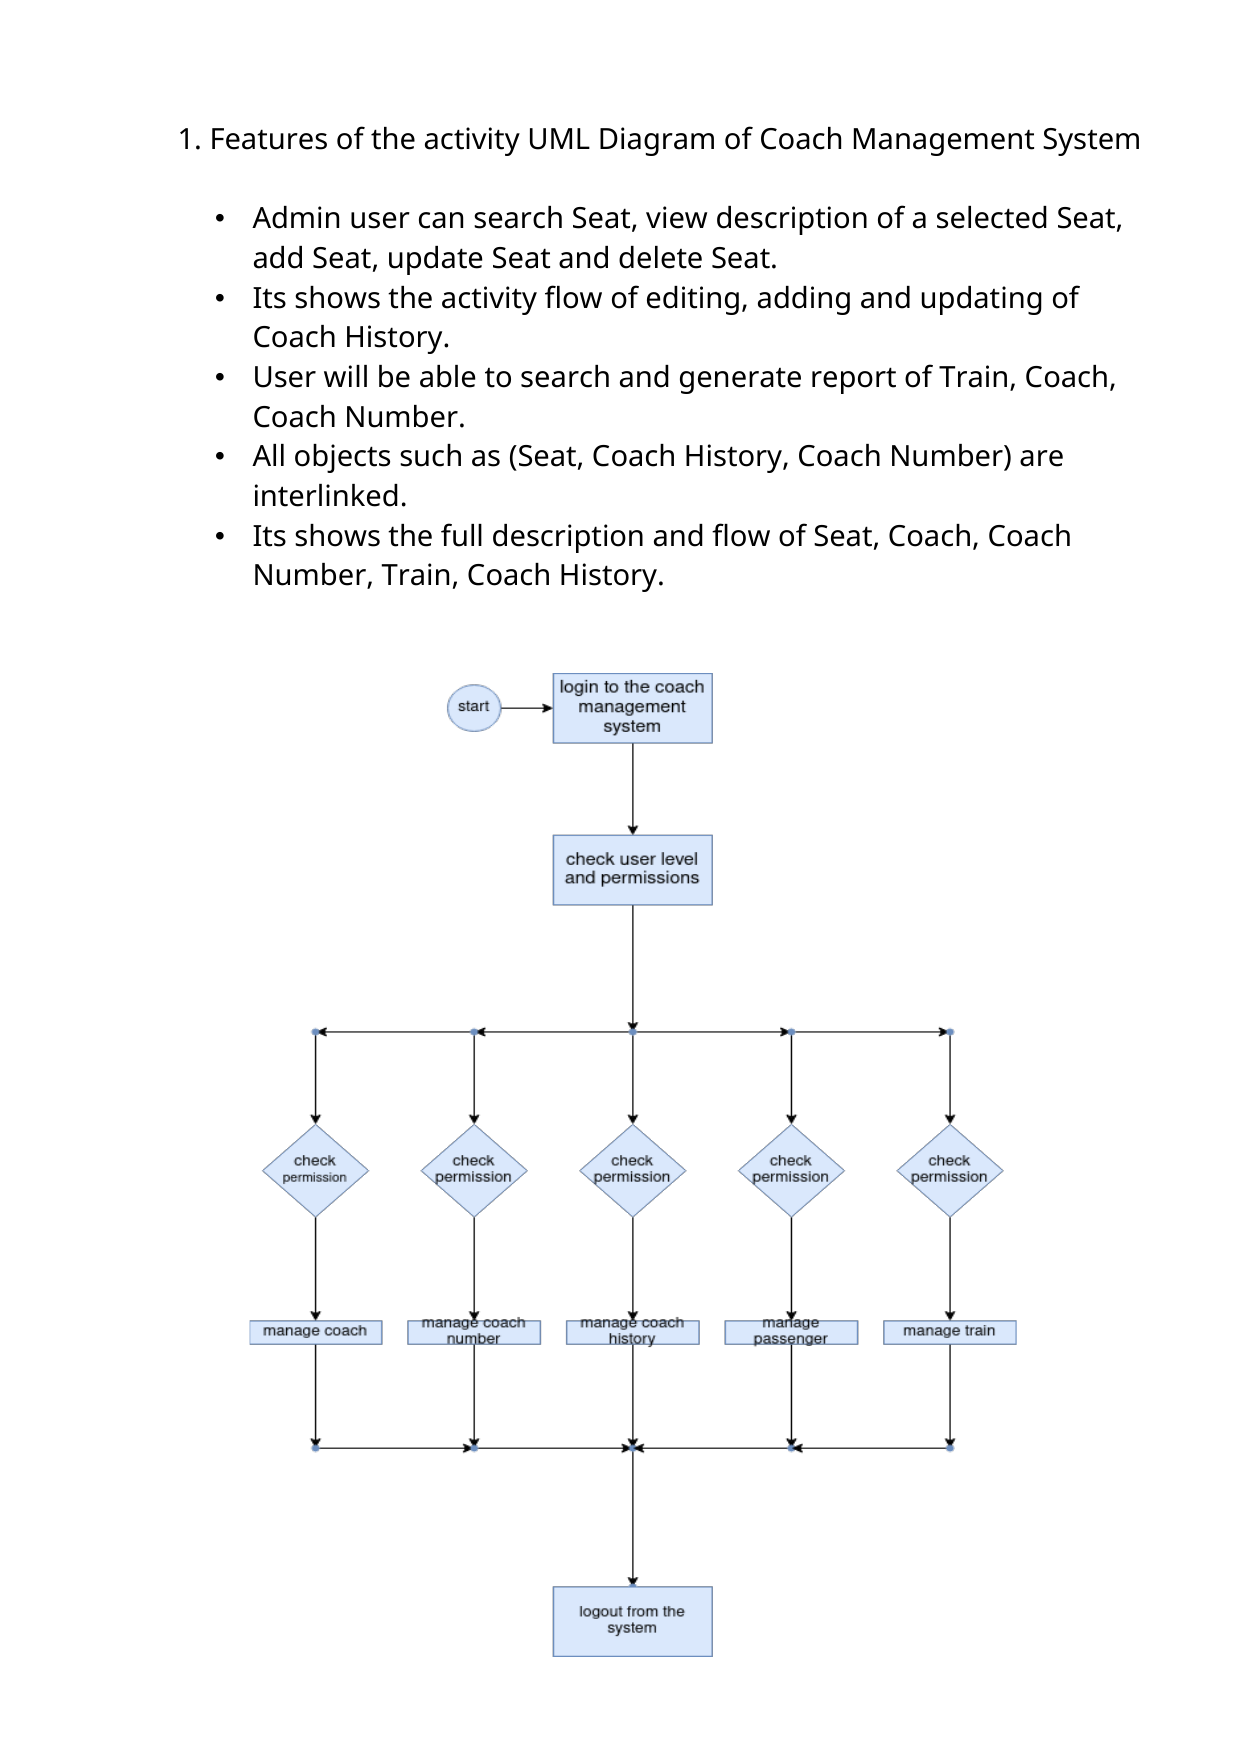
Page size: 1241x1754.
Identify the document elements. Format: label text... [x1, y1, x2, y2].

list Admin user can search Seat, view description of a selected Seat, add Seat, update Seat and delete Seat. [215, 197, 1152, 277]
list All objects such as (Seat, Coach History, Coach Number) are interlinked. [215, 436, 1152, 515]
text 1. Features of the activity UML Diagram of Coach Management System [177, 118, 1152, 158]
picture [249, 673, 1017, 1657]
list Its shows the full description and flow of Seat, Coach, Coach Number, Train, Coach History. [215, 515, 1152, 594]
list User will be able to search and generate report of Train, Coach, Coach Number. [215, 356, 1152, 436]
list Its shows the activity flow of editing, adding and updating of Coach History. [215, 277, 1152, 356]
